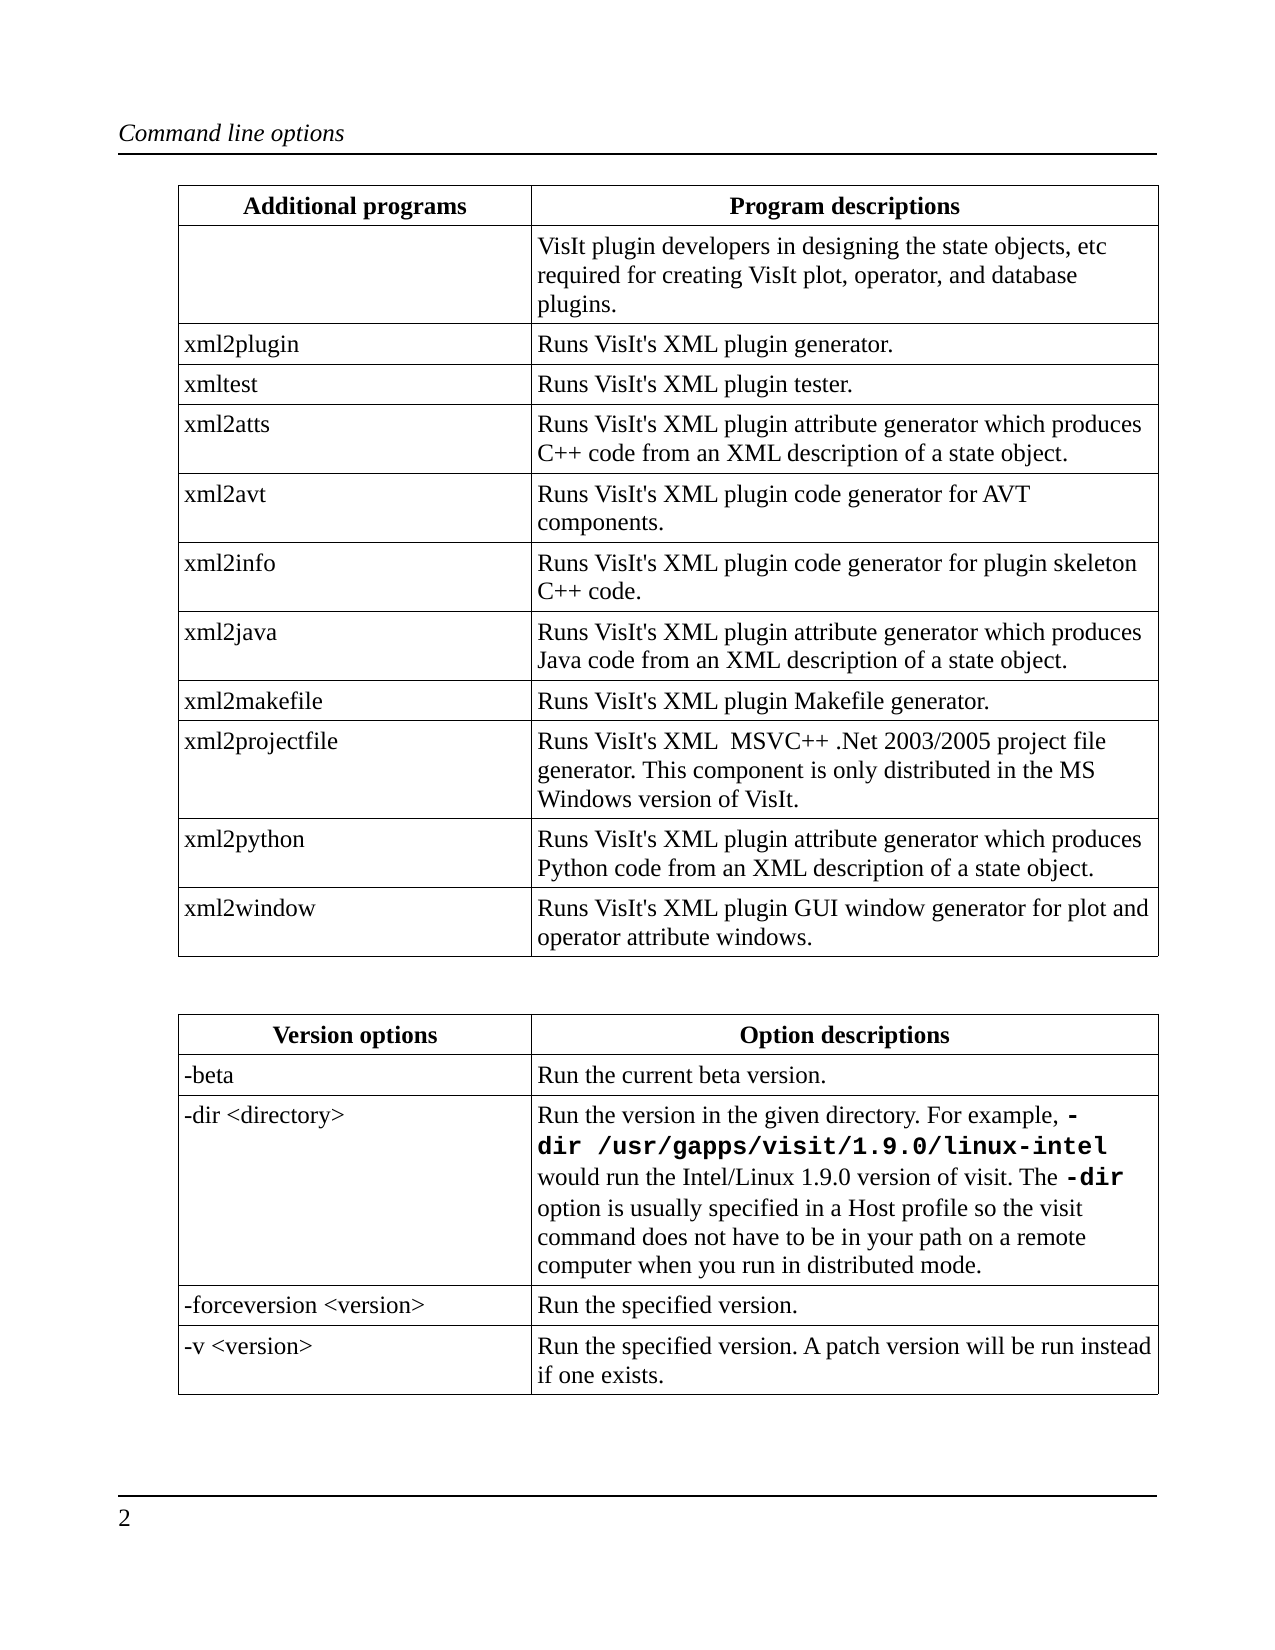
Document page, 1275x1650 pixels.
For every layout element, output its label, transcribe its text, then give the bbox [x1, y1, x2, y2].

table_cell -dir <directory> [179, 1096, 531, 1285]
table_cell xml2info [179, 543, 531, 611]
table_cell [179, 226, 531, 323]
table_cell xml2projectfile [179, 721, 531, 818]
table_cell xml2window [179, 888, 531, 956]
table_cell -v <version> [179, 1326, 531, 1394]
table_header Additional programs [179, 186, 531, 225]
table_cell xml2java [179, 612, 531, 680]
table_cell xml2plugin [179, 324, 531, 363]
table_cell Runs VisIt's XML plugin code generator for plugin skeleton C++ code. [532, 543, 1158, 611]
table_cell Runs VisIt's XML plugin attribute generator which produces C++ code from an XML description of a state object. [532, 405, 1158, 473]
table_header Option descriptions [532, 1015, 1158, 1054]
table_cell VisIt plugin developers in designing the state objects, etc required for creating VisIt plot, operator, and database plugins. [532, 226, 1158, 323]
table_cell Runs VisIt's XML plugin attribute generator which produces Java code from an XML description of a state object. [532, 612, 1158, 680]
table_cell Runs VisIt's XML MSVC++ .Net 2003/2005 project file generator. This component is only distributed in the MS Windows version of VisIt. [532, 721, 1158, 818]
table_cell Run the current beta version. [532, 1055, 1158, 1094]
table_cell Runs VisIt's XML plugin Makefile generator. [532, 681, 1158, 720]
table_cell Run the version in the given directory. For example, -dir /usr/gapps/visit/1.9.0/linux-intel would run the Intel/Linux 1.9.0 version of visit. The -dir option is usually specified in a Host profile so the visit command does not have to be in your path on a remote computer when you run in distributed mode. [532, 1096, 1158, 1285]
table_cell xml2atts [179, 405, 531, 473]
table_cell xml2makefile [179, 681, 531, 720]
table_header Version options [179, 1015, 531, 1054]
table_cell Run the specified version. A patch version will be run instead if one exists. [532, 1326, 1158, 1394]
table_cell Runs VisIt's XML plugin attribute generator which produces Python code from an XML description of a state object. [532, 819, 1158, 887]
table_header Program descriptions [532, 186, 1158, 225]
table_cell xmltest [179, 365, 531, 404]
table_cell xml2avt [179, 474, 531, 542]
table_cell Runs VisIt's XML plugin GUI window generator for plot and operator attribute windows. [532, 888, 1158, 956]
table_cell Runs VisIt's XML plugin generator. [532, 324, 1158, 363]
table_cell -beta [179, 1055, 531, 1094]
table_cell Runs VisIt's XML plugin code generator for AVT components. [532, 474, 1158, 542]
table_cell Run the specified version. [532, 1286, 1158, 1325]
table_cell -forceversion <version> [179, 1286, 531, 1325]
table_cell Runs VisIt's XML plugin tester. [532, 365, 1158, 404]
table_cell xml2python [179, 819, 531, 887]
